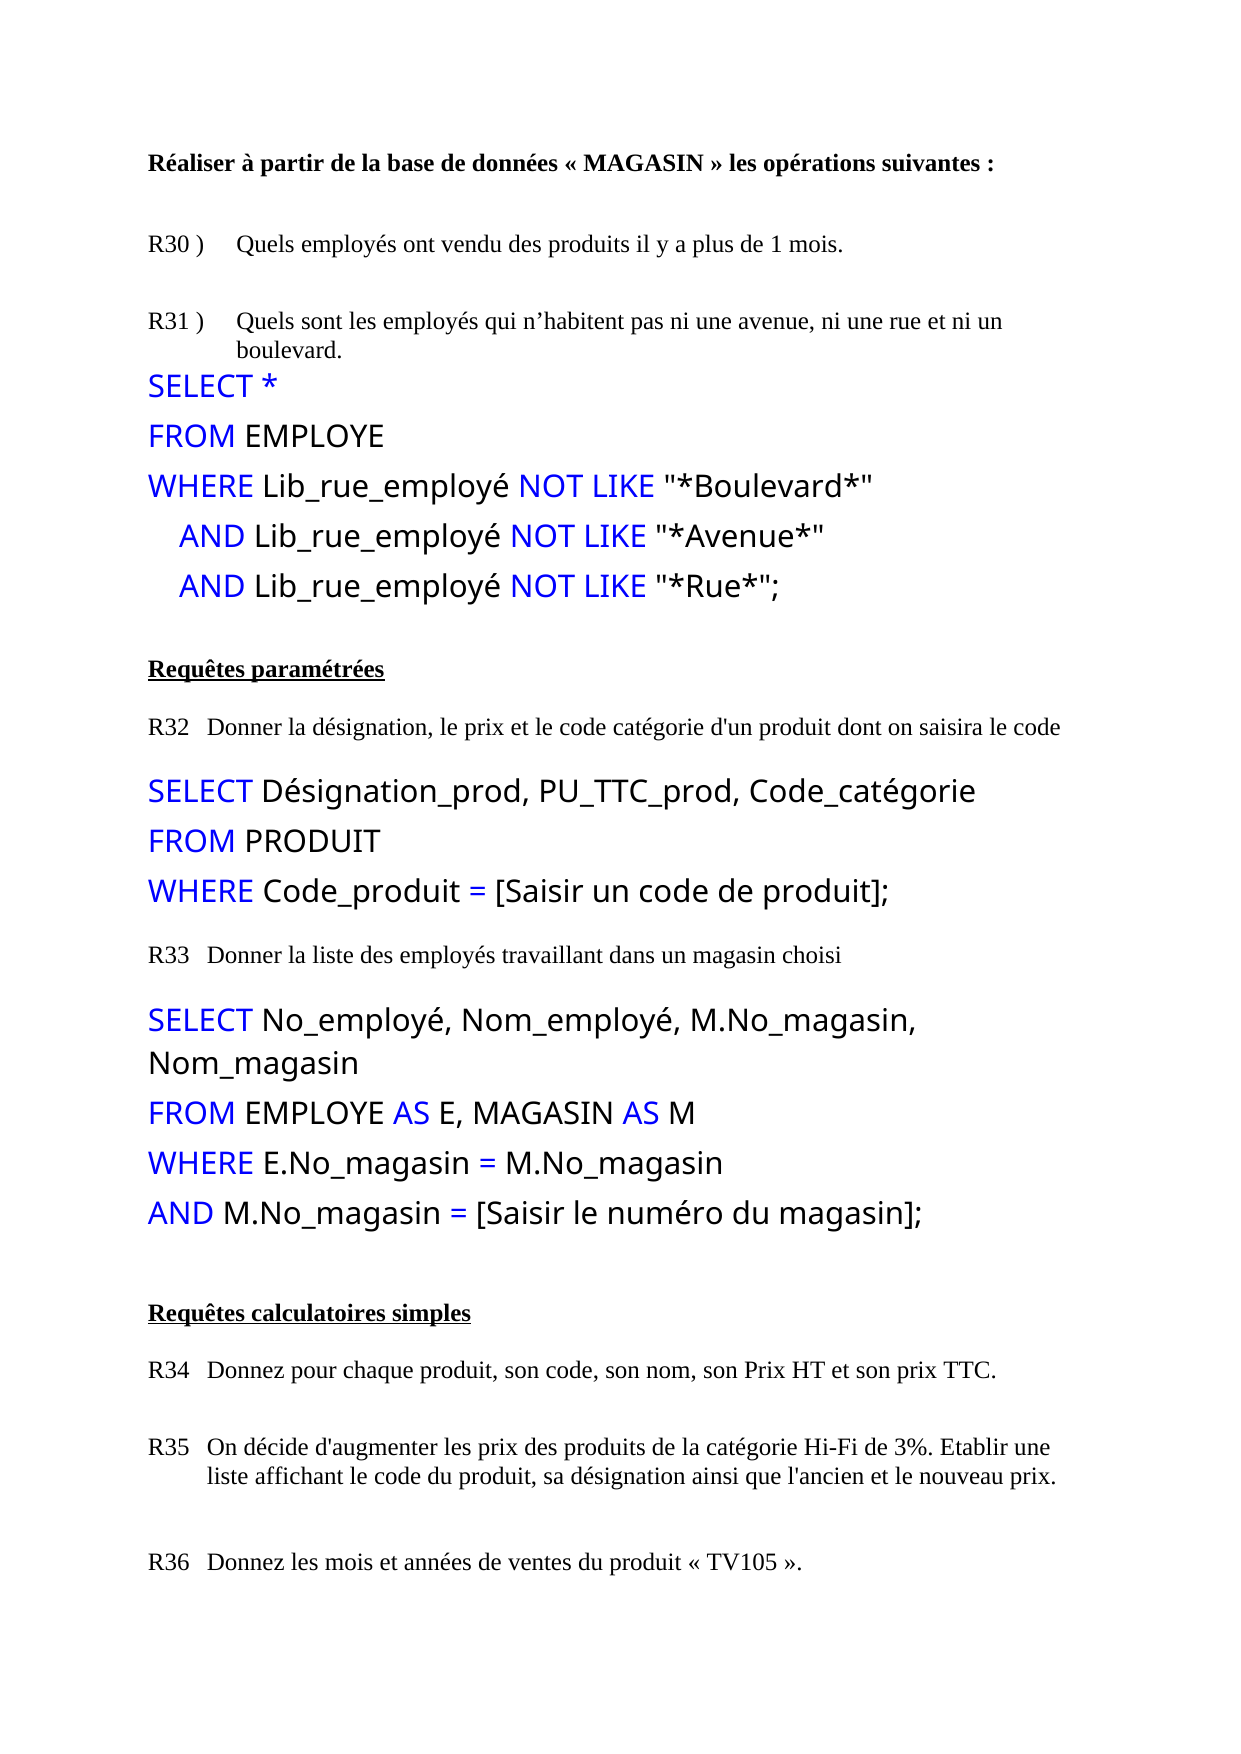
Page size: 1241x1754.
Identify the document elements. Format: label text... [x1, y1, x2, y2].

text R35 On décide d'augmenter les prix des produits de la catégorie Hi-Fi de 3%. Etablir une liste affichant le code du produit, sa désignation ainsi que l'ancien et le nouveau prix. [148, 1432, 1093, 1490]
text R30 ) Quels employés ont vendu des produits il y a plus de 1 mois. [148, 229, 1093, 258]
text AND M.No_magasin = [Saisir le numéro du magasin]; [148, 1183, 1093, 1233]
text SELECT Désignation_prod, PU_TTC_prod, Code_catégorie [148, 769, 1093, 812]
text Réaliser à partir de la base de données « MAGASIN » les opérations suivantes : [148, 148, 1093, 176]
text WHERE Lib_rue_employé NOT LIKE "*Boulevard*" [148, 456, 1093, 506]
text FROM EMPLOYE [148, 406, 1093, 456]
text Requêtes paramétrées [148, 654, 1093, 683]
text R32 Donner la désignation, le prix et le code catégorie d'un produit dont on saisira le code [148, 712, 1093, 741]
text WHERE E.No_magasin = M.No_magasin [148, 1133, 1093, 1183]
text R34 Donnez pour chaque produit, son code, son nom, son Prix HT et son prix TTC. [148, 1356, 1093, 1384]
text Requêtes calculatoires simples [148, 1298, 1093, 1327]
text R36 Donnez les mois et années de ventes du produit « TV105 ». [148, 1547, 1093, 1576]
text SELECT No_employé, Nom_employé, M.No_magasin, Nom_magasin [148, 998, 1093, 1083]
text AND Lib_rue_employé NOT LIKE "*Rue*"; [148, 556, 1093, 606]
text WHERE Code_produit = [Saisir un code de produit]; [148, 862, 1093, 912]
text R33 Donner la liste des employés travaillant dans un magasin choisi [148, 941, 1093, 969]
text FROM PRODUIT [148, 812, 1093, 862]
text FROM EMPLOYE AS E, MAGASIN AS M [148, 1083, 1093, 1133]
text AND Lib_rue_employé NOT LIKE "*Avenue*" [148, 506, 1093, 556]
text SELECT * [148, 363, 1093, 406]
text R31 ) Quels sont les employés qui n’habitent pas ni une avenue, ni une rue et ni un boulevard. [148, 306, 1093, 363]
